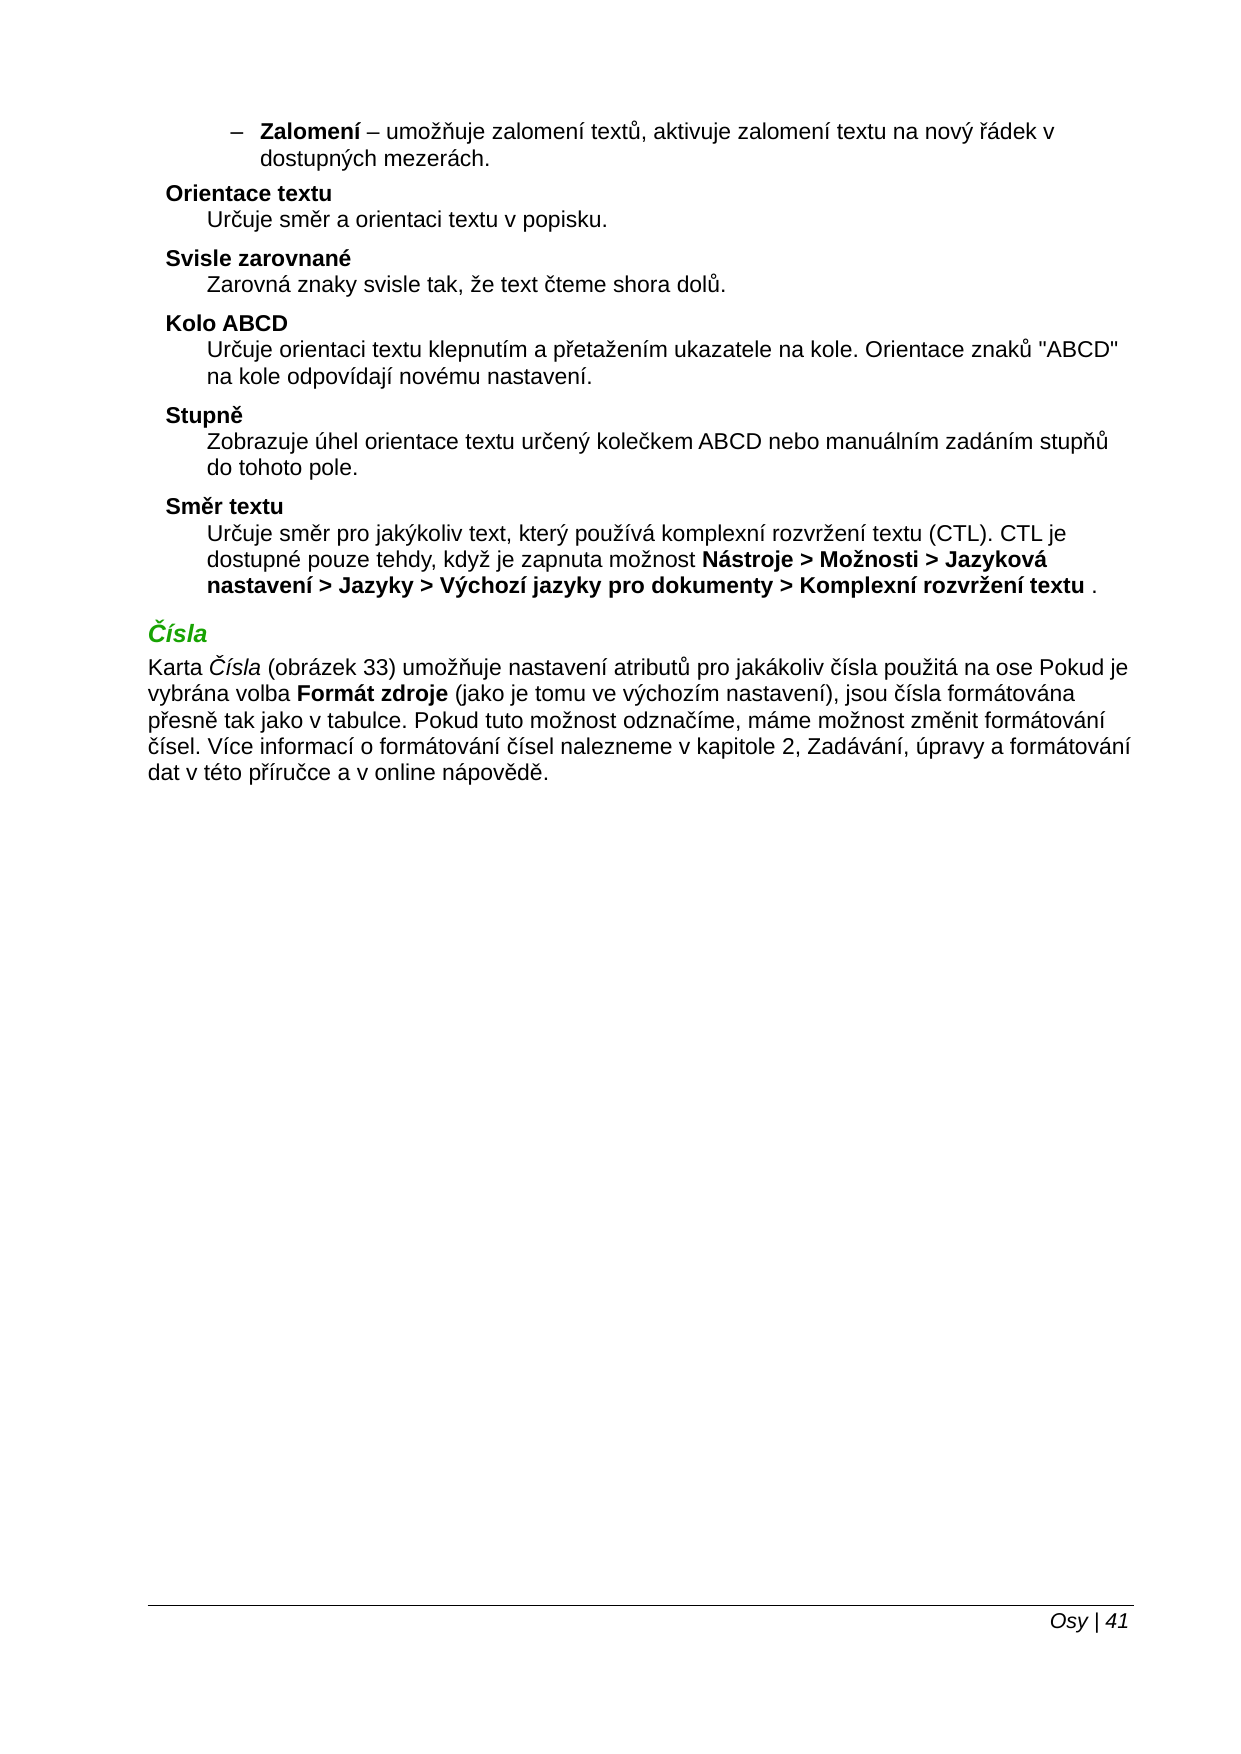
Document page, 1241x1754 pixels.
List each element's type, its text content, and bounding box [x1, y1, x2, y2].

text Určuje směr a orientaci textu v popisku. [207, 206, 1134, 232]
text Orientace textu [165, 180, 1134, 206]
text Zarovná znaky svisle tak, že text čteme shora dolů. [207, 271, 1134, 298]
text Stupně [165, 402, 1134, 428]
list Zalomení – umožňuje zalomení textů, aktivuje zalomení textu na nový řádek v dostupných mezerách. [230, 118, 1134, 171]
text Karta Čísla (obrázek 33) umožňuje nastavení atributů pro jakákoliv čísla použitá na ose Pokud je vybrána volba Formát zdroje (jako je tomu ve výchozím nastavení), jsou čísla formátována přesně tak jako v tabulce. Pokud tuto možnost odznačíme, máme možnost změnit formátování čísel. Více informací o formátování čísel nalezneme v kapitole 2, Zadávání, úpravy a formátování dat v této příručce a v online nápovědě. [148, 654, 1134, 786]
text Směr textu [165, 493, 1134, 519]
text Svisle zarovnané [165, 245, 1134, 271]
subtitle Čísla [148, 619, 1134, 648]
text Kolo ABCD [165, 310, 1134, 336]
text Určuje směr pro jakýkoliv text, který používá komplexní rozvržení textu (CTL). CTL je dostupné pouze tehdy, když je zapnuta možnost Nástroje > Možnosti > Jazyková nastavení > Jazyky > Výchozí jazyky pro dokumenty > Komplexní rozvržení textu . [207, 519, 1134, 599]
text Určuje orientaci textu klepnutím a přetažením ukazatele na kole. Orientace znaků "ABCD" na kole odpovídají novému nastavení. [207, 336, 1134, 389]
text Zobrazuje úhel orientace textu určený kolečkem ABCD nebo manuálním zadáním stupňů do tohoto pole. [207, 428, 1134, 481]
